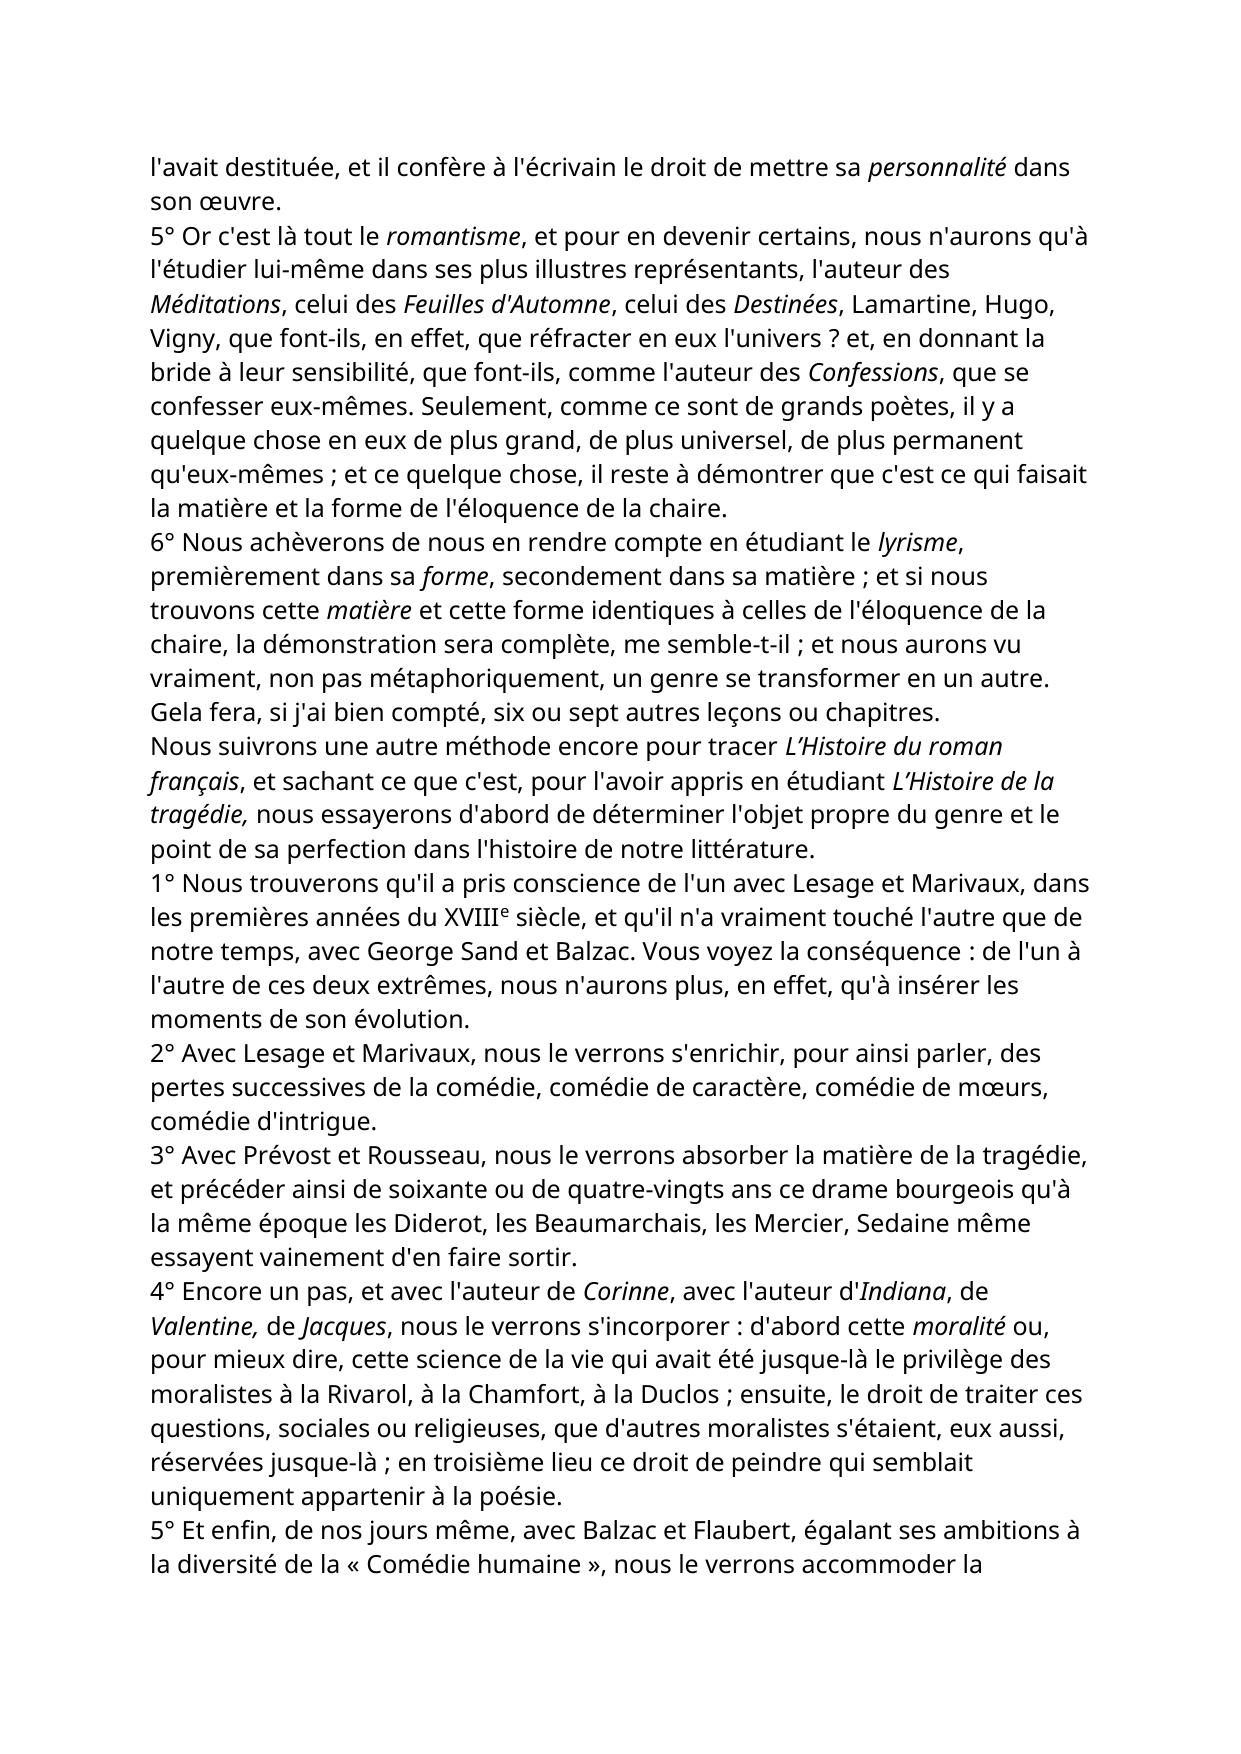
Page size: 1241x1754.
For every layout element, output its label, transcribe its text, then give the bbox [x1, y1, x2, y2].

text 5° Et enfin, de nos jours même, avec Balzac et Flaubert, égalant ses ambitions à la diversité de la « Comédie humaine », nous le verrons accommoder la [150, 1512, 1091, 1581]
text 2° Avec Lesage et Marivaux, nous le verrons s'enrichir, pour ainsi parler, des pertes successives de la comédie, comédie de caractère, comédie de mœurs, comédie d'intrigue. [150, 1036, 1091, 1138]
text 1° Nous trouverons qu'il a pris conscience de l'un avec Lesage et Marivaux, dans les premières années du XVIIIe siècle, et qu'il n'a vraiment touché l'autre que de notre temps, avec George Sand et Balzac. Vous voyez la conséquence : de l'un à l'autre de ces deux extrêmes, nous n'aurons plus, en effet, qu'à insérer les moments de son évolution. [150, 865, 1091, 1036]
text 5° Or c'est là tout le romantisme, et pour en devenir certains, nous n'aurons qu'à l'étudier lui-même dans ses plus illustres représentants, l'auteur des Méditations, celui des Feuilles d'Automne, celui des Destinées, Lamartine, Hugo, Vigny, que font-ils, en effet, que réfracter en eux l'univers ? et, en donnant la bride à leur sensibilité, que font-ils, comme l'auteur des Confessions, que se confesser eux-mêmes. Seulement, comme ce sont de grands poètes, il y a quelque chose en eux de plus grand, de plus universel, de plus permanent qu'eux-mêmes ; et ce quelque chose, il reste à démontrer que c'est ce qui faisait la matière et la forme de l'éloquence de la chaire. [150, 218, 1091, 525]
text Nous suivrons une autre méthode encore pour tracer L’Histoire du roman français, et sachant ce que c'est, pour l'avoir appris en étudiant L’Histoire de la tragédie, nous essayerons d'abord de déterminer l'objet propre du genre et le point de sa perfection dans l'histoire de notre littérature. [150, 729, 1091, 865]
text 6° Nous achèverons de nous en rendre compte en étudiant le lyrisme, premièrement dans sa forme, secondement dans sa matière ; et si nous trouvons cette matière et cette forme identiques à celles de l'éloquence de la chaire, la démonstration sera complète, me semble-t-il ; et nous aurons vu vraiment, non pas métaphoriquement, un genre se transformer en un autre. Gela fera, si j'ai bien compté, six ou sept autres leçons ou chapitres. [150, 525, 1091, 729]
text 4° Encore un pas, et avec l'auteur de Corinne, avec l'auteur d'Indiana, de Valentine, de Jacques, nous le verrons s'incorporer : d'abord cette moralité ou, pour mieux dire, cette science de la vie qui avait été jusque-là le privilège des moralistes à la Rivarol, à la Chamfort, à la Duclos ; ensuite, le droit de traiter ces questions, sociales ou religieuses, que d'autres moralistes s'étaient, eux aussi, réservées jusque-là ; en troisième lieu ce droit de peindre qui semblait uniquement appartenir à la poésie. [150, 1274, 1091, 1512]
text l'avait destituée, et il confère à l'écrivain le droit de mettre sa personnalité dans son œuvre. [150, 150, 1091, 218]
text 3° Avec Prévost et Rousseau, nous le verrons absorber la matière de la tragédie, et précéder ainsi de soixante ou de quatre-vingts ans ce drame bourgeois qu'à la même époque les Diderot, les Beaumarchais, les Mercier, Sedaine même essayent vainement d'en faire sortir. [150, 1138, 1091, 1274]
